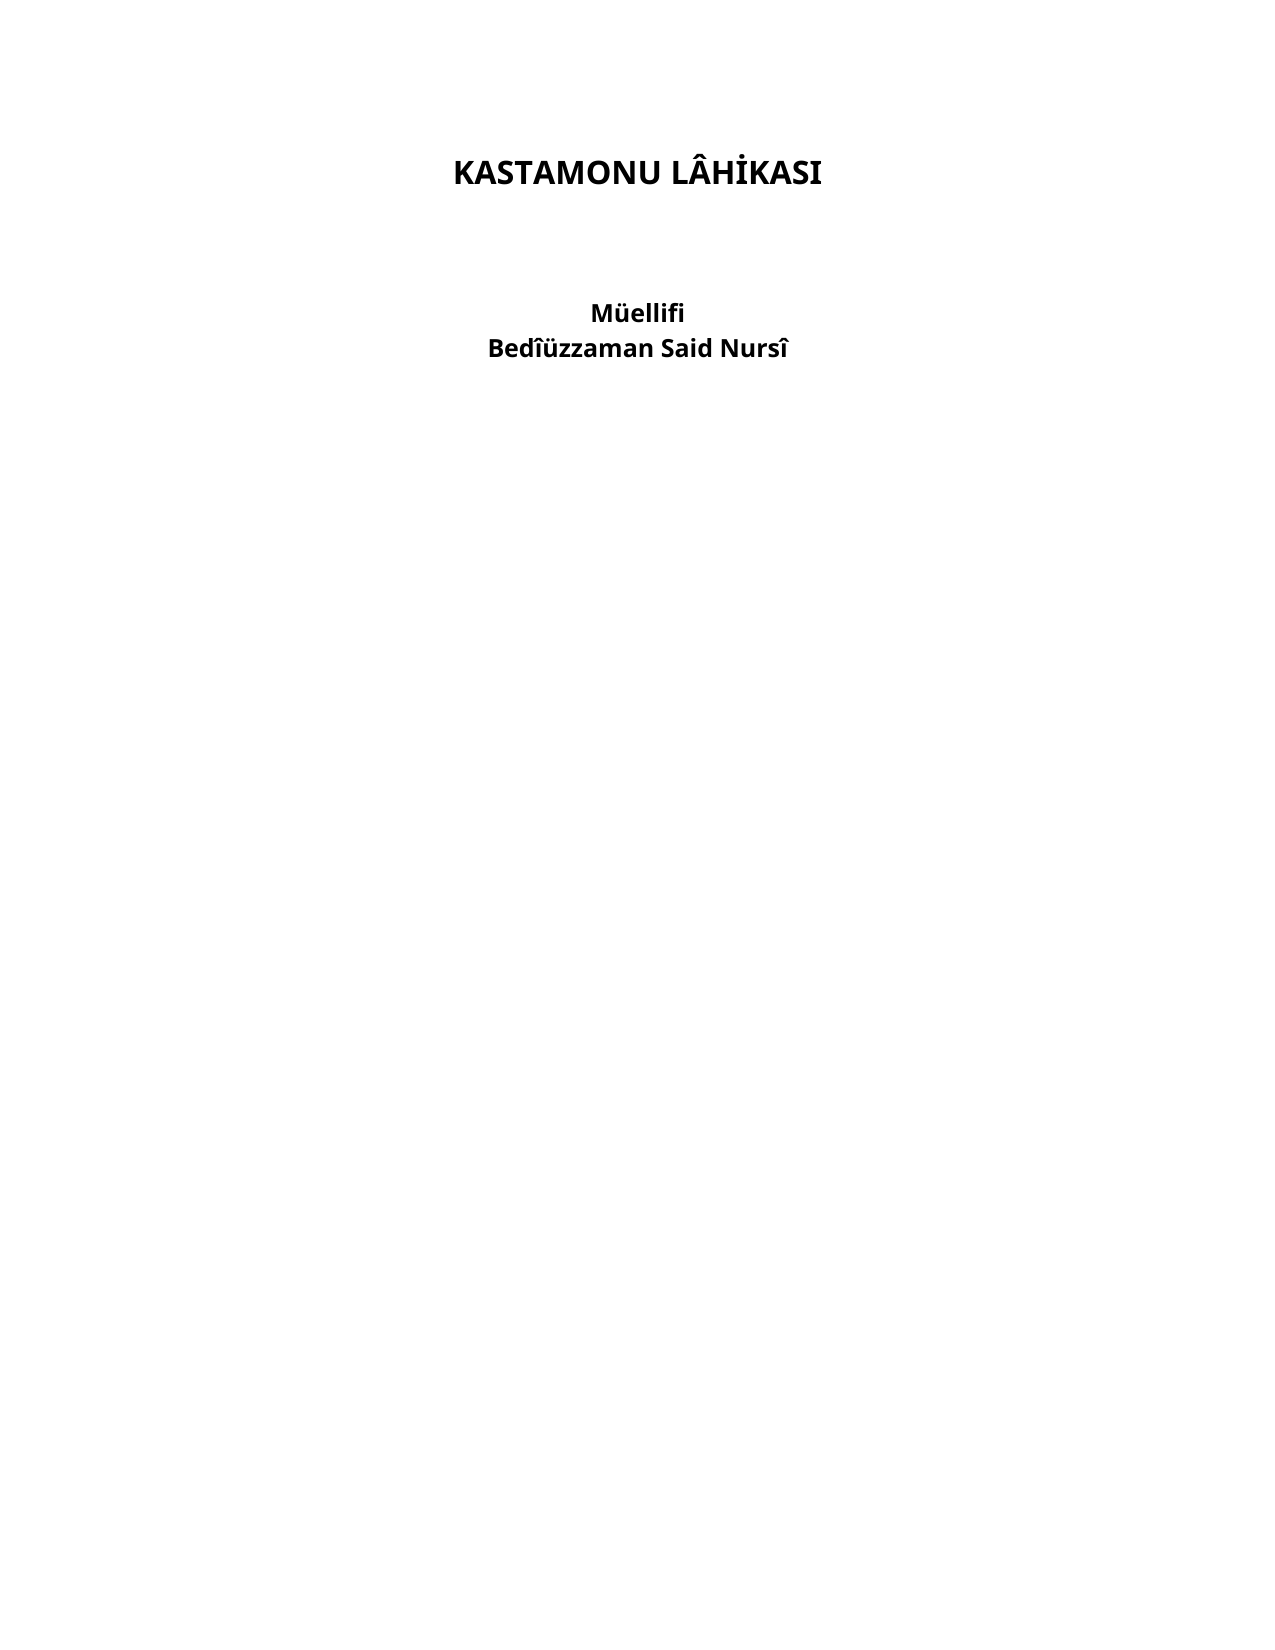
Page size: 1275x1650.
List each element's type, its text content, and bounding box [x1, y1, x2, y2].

text Müellifi [150, 296, 1125, 330]
subtitle KASTAMONU LÂHİKASI [150, 150, 1125, 194]
text Bedîüzzaman Said Nursî [150, 330, 1125, 364]
